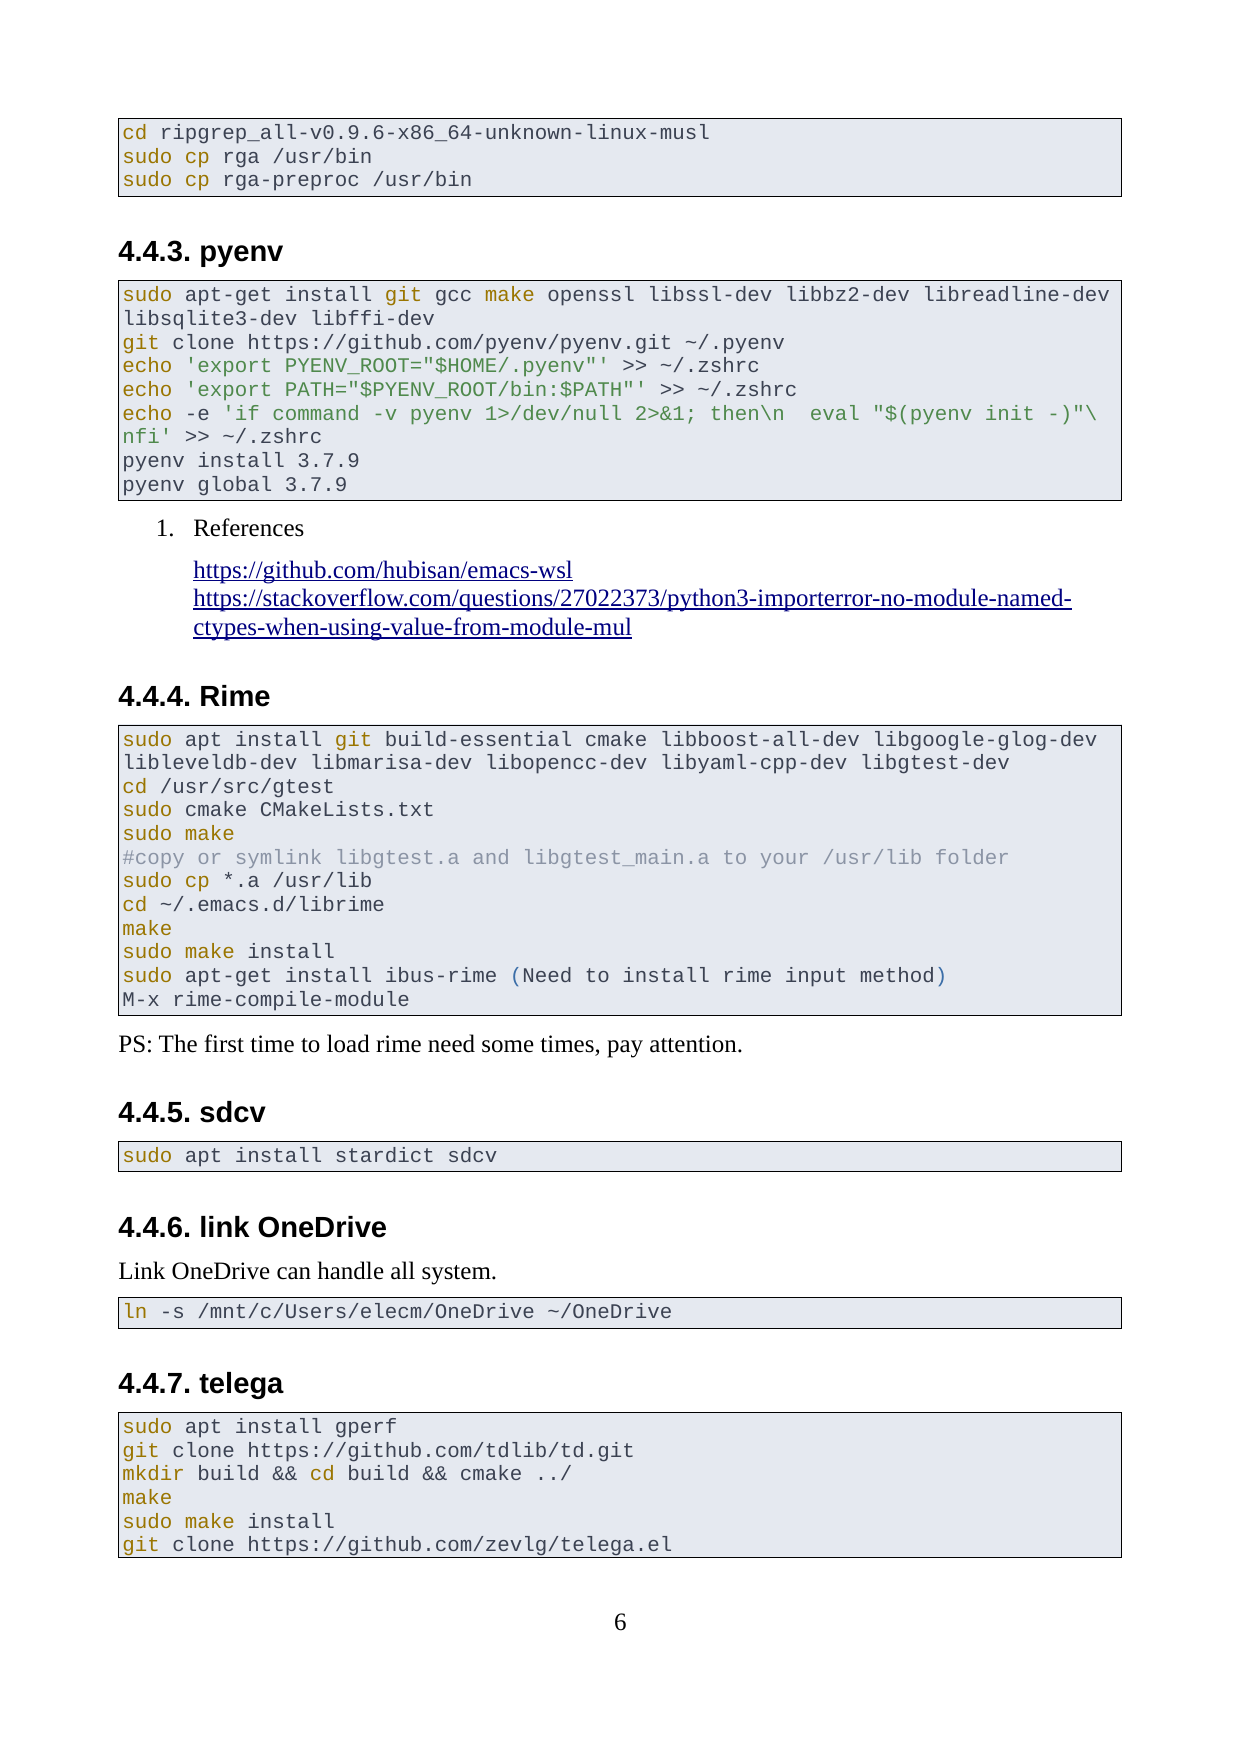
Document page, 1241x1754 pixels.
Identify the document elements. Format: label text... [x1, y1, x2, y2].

subtitle Rime [118, 678, 1122, 712]
text sudo apt install gperf [119, 1413, 1121, 1436]
text sudo make install [119, 1507, 1121, 1530]
text sudo cmake CMakeLists.txt [119, 796, 1121, 819]
text git clone https://github.com/zevlg/telega.el [119, 1530, 1121, 1557]
text cd ~/.emacs.d/librime [119, 890, 1121, 914]
text make [119, 1483, 1121, 1507]
subtitle pyenv [118, 234, 1122, 268]
text sudo apt-get install ibus-rime (Need to install rime input method) [119, 961, 1121, 985]
text pyenv global 3.7.9 [119, 469, 1121, 500]
subtitle link OneDrive [118, 1210, 1122, 1243]
text echo 'export PATH="$PYENV_ROOT/bin:$PATH"' >> ~/.zshrc [119, 375, 1121, 399]
text ln -s /mnt/c/Users/elecm/OneDrive ~/OneDrive [119, 1298, 1121, 1328]
text mkdir build && cd build && cmake ../ [119, 1459, 1121, 1483]
text git clone https://github.com/pyenv/pyenv.git ~/.pyenv [119, 328, 1121, 351]
text #copy or symlink libgtest.a and libgtest_main.a to your /usr/lib folder [119, 843, 1121, 866]
text sudo apt-get install git gcc make openssl libssl-dev libbz2-dev libreadline-dev libsqlite3-dev libffi-dev [119, 281, 1121, 328]
text make [119, 914, 1121, 937]
list https://github.com/hubisan/emacs-wsl https://stackoverflow.com/questions/27022373/python3-importerror-no-module-named-ctypes-when-using-value-from-module-mul [156, 555, 1122, 641]
text sudo apt install git build-essential cmake libboost-all-dev libgoogle-glog-dev libleveldb-dev libmarisa-dev libopencc-dev libyaml-cpp-dev libgtest-dev [119, 726, 1121, 772]
text git clone https://github.com/tdlib/td.git [119, 1436, 1121, 1459]
text sudo cp rga /usr/bin [119, 142, 1121, 165]
text cd ripgrep_all-v0.9.6-x86_64-unknown-linux-musl [119, 119, 1121, 142]
text Link OneDrive can handle all system. [118, 1256, 1122, 1285]
text cd /usr/src/gtest [119, 772, 1121, 796]
text pyenv install 3.7.9 [119, 446, 1121, 469]
text echo 'export PYENV_ROOT="$HOME/.pyenv"' >> ~/.zshrc [119, 351, 1121, 375]
subtitle sdcv [118, 1095, 1122, 1128]
text sudo cp *.a /usr/lib [119, 866, 1121, 890]
list References [156, 513, 1122, 542]
subtitle telega [118, 1366, 1122, 1400]
text sudo apt install stardict sdcv [119, 1142, 1121, 1171]
text M-x rime-compile-module [119, 985, 1121, 1015]
text echo -e 'if command -v pyenv 1>/dev/null 2>&1; then\n eval "$(pyenv init -)"\nfi' >> ~/.zshrc [119, 399, 1121, 446]
text sudo make [119, 819, 1121, 843]
text PS: The first time to load rime need some times, pay attention. [118, 1029, 1122, 1057]
text sudo make install [119, 937, 1121, 961]
text sudo cp rga-preproc /usr/bin [119, 165, 1121, 196]
